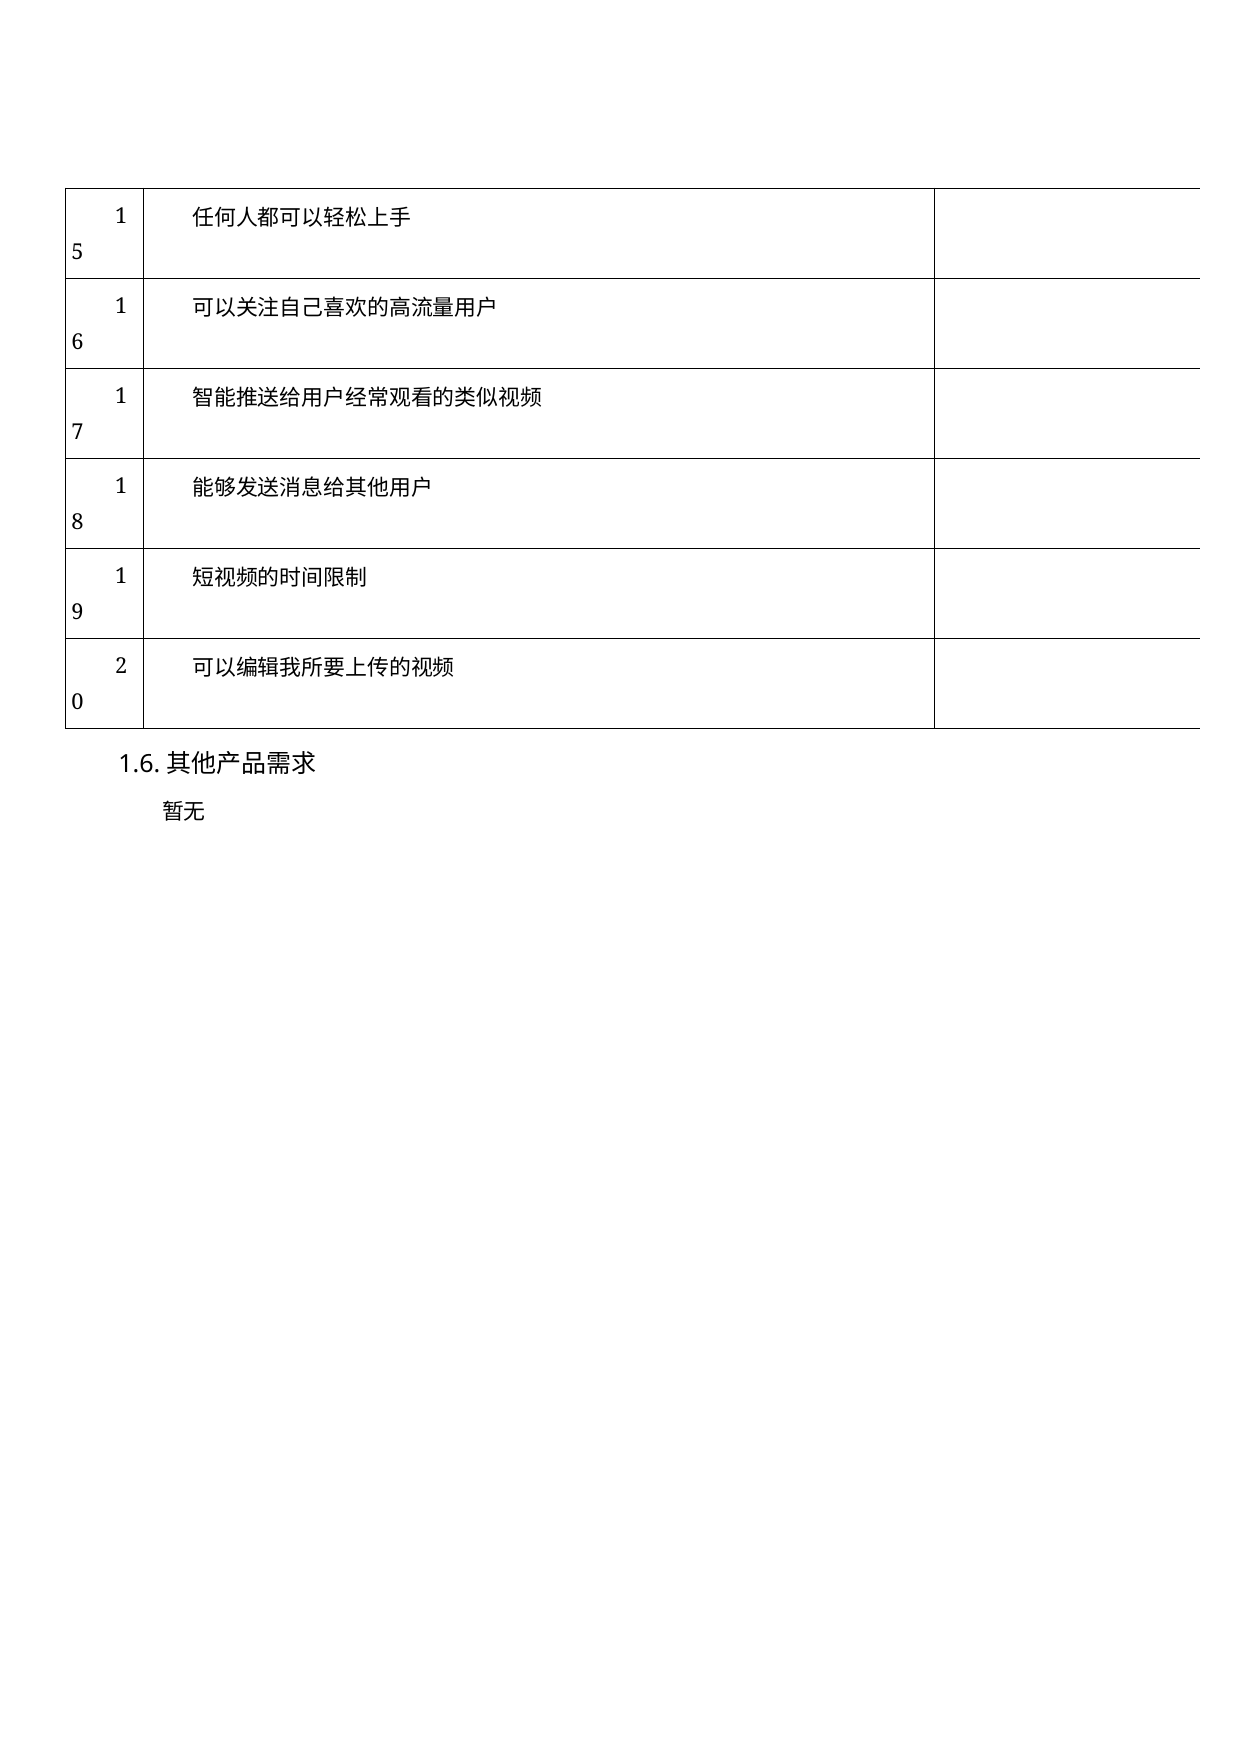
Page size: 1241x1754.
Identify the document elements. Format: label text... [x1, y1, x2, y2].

table_cell 短视频的时间限制 [144, 549, 934, 638]
table_cell [935, 459, 1199, 548]
table_cell 15 [66, 189, 143, 278]
table_cell 20 [66, 639, 143, 728]
text 暂无 [118, 794, 1122, 826]
table_cell 智能推送给用户经常观看的类似视频 [144, 369, 934, 458]
table_cell 可以编辑我所要上传的视频 [144, 639, 934, 728]
table_cell 18 [66, 459, 143, 548]
table_cell [935, 369, 1199, 458]
table_cell [935, 549, 1199, 638]
table_cell 任何人都可以轻松上手 [144, 189, 934, 278]
table_cell [935, 639, 1199, 728]
table_cell 16 [66, 279, 143, 368]
subtitle 其他产品需求 [118, 744, 1122, 780]
table_cell 可以关注自己喜欢的高流量用户 [144, 279, 934, 368]
table_cell [935, 279, 1199, 368]
table_cell 19 [66, 549, 143, 638]
table_cell 能够发送消息给其他用户 [144, 459, 934, 548]
table_cell [935, 189, 1199, 278]
table_cell 17 [66, 369, 143, 458]
